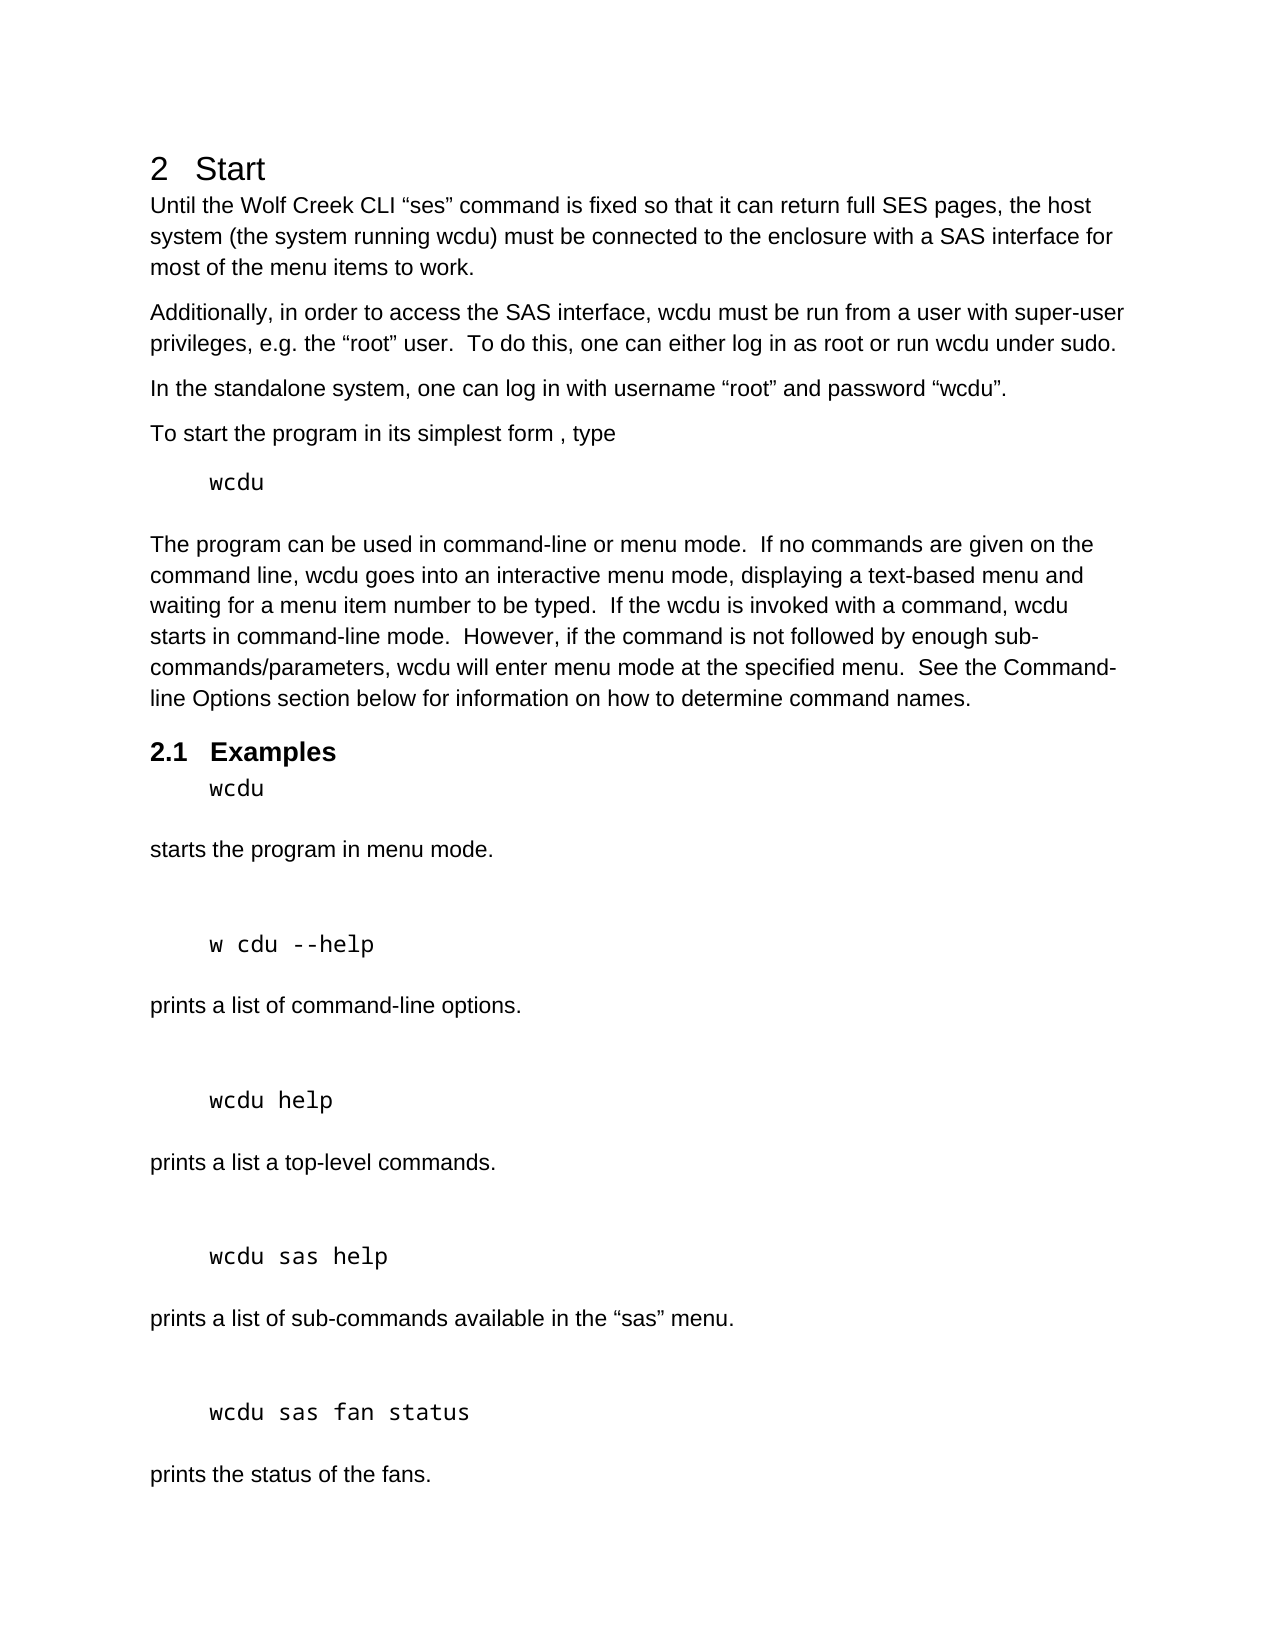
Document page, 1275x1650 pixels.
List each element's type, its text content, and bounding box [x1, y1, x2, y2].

text In the standalone system, one can log in with username “root” and password “wcdu”. [150, 376, 1125, 401]
text Until the Wolf Creek CLI “ses” command is fixed so that it can return full SES pages, the host system (the system running wcdu) must be connected to the enclosure with a SAS interface for most of the menu items to work. [150, 193, 1125, 280]
text prints a list of sub-commands available in the “sas” menu. [150, 1305, 1125, 1331]
text prints a list of command-line options. [150, 993, 1125, 1019]
text prints the status of the fans. [150, 1461, 1125, 1487]
text Additionally, in order to access the SAS interface, wcdu must be run from a user with super-user privileges, e.g. the “root” user. To do this, one can either log in as root or run wcdu under sudo. [150, 299, 1125, 356]
subtitle Examples [150, 737, 1125, 767]
text The program can be used in command-line or menu mode. If no commands are given on the command line, wcdu goes into an interactive menu mode, displaying a text-based menu and waiting for a menu item number to be typed. If the wcdu is invoked with a command, wcdu starts in command-line mode. However, if the command is not followed by enough sub-commands/parameters, wcdu will enter menu mode at the specified menu. See the Command-line Options section below for information on how to determine command names. [150, 532, 1125, 711]
text starts the program in menu mode. [150, 837, 1125, 863]
text wcdu [209, 466, 1066, 497]
subtitle Start [150, 150, 1125, 187]
text prints a list a top-level commands. [150, 1149, 1125, 1175]
text wcdu help [209, 1084, 1066, 1115]
text wcdu sas fan status [209, 1396, 1066, 1427]
text To start the program in its simplest form , type [150, 421, 1125, 447]
text wcdu [209, 772, 1066, 803]
text w cdu --help [209, 928, 1066, 959]
text wcdu sas help [209, 1240, 1066, 1271]
